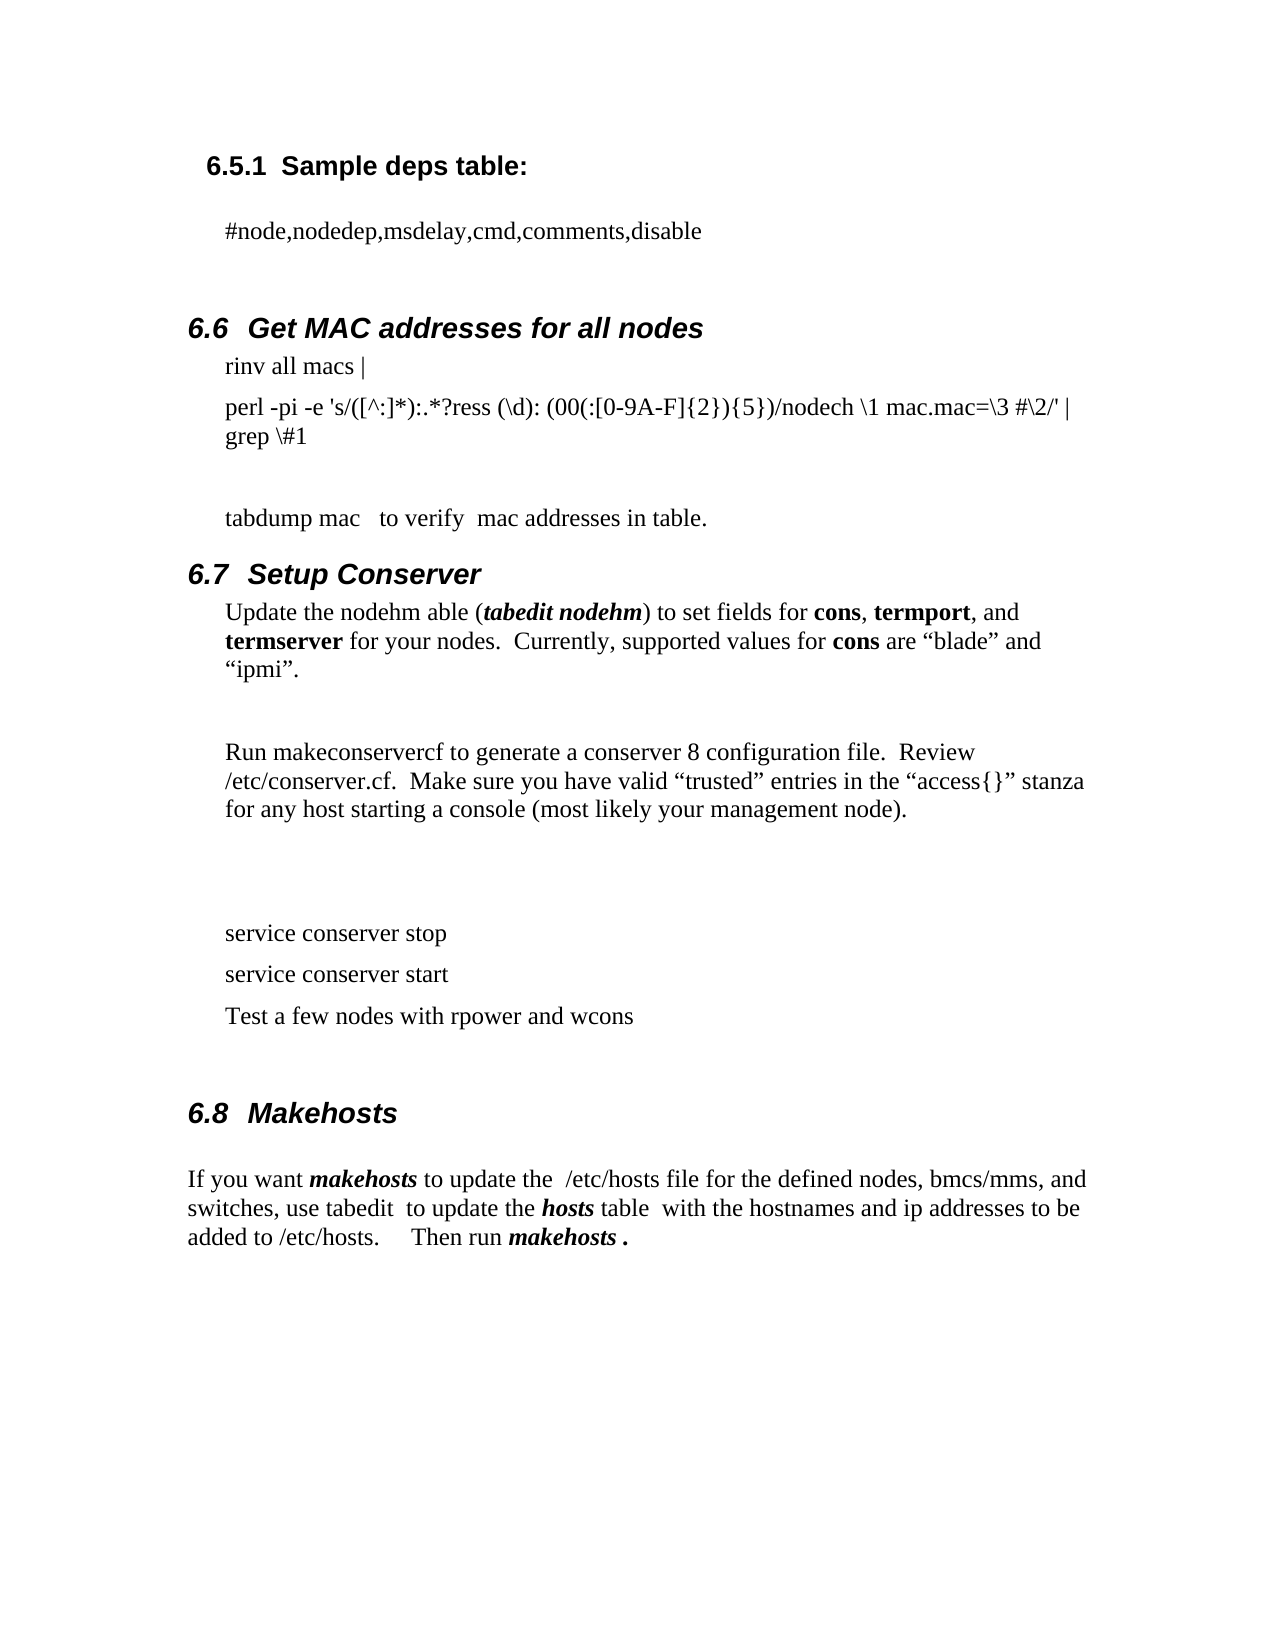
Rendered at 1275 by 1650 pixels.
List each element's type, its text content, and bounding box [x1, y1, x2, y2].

text rinv all macs | [225, 351, 1087, 380]
text service conserver stop [225, 918, 1087, 947]
subtitle Get MAC addresses for all nodes [187, 311, 1087, 345]
text #node,nodedep,msdelay,cmd,comments,disable [225, 216, 1087, 245]
subtitle Sample deps table: [206, 150, 1087, 181]
text Test a few nodes with rpower and wcons [225, 1001, 1087, 1029]
text perl -pi -e 's/([^:]*):.*?ress (\d): (00(:[0-9A-F]{2}){5})/nodech \1 mac.mac=\3 #\2/' | grep \#1 [225, 392, 1087, 450]
text service conserver start [225, 959, 1087, 988]
text Update the nodehm able (tabedit nodehm) to set fields for cons, termport, and termserver for your nodes. Currently, supported values for cons are “blade” and “ipmi”. [225, 597, 1087, 683]
text tabdump mac to verify mac addresses in table. [225, 503, 1087, 532]
list If you want makehosts to update the /etc/hosts file for the defined nodes, bmcs/mms, and switches, use tabedit to update the hosts table with the hostnames and ip addresses to be added to /etc/hosts. Then run makehosts . [187, 1164, 1087, 1251]
text Run makeconservercf to generate a conserver 8 configuration file. Review /etc/conserver.cf. Make sure you have valid “trusted” entries in the “access{}” stanza for any host starting a console (most likely your management node). [225, 737, 1087, 823]
subtitle Setup Conserver [187, 557, 1087, 591]
subtitle Makehosts [187, 1096, 1087, 1129]
